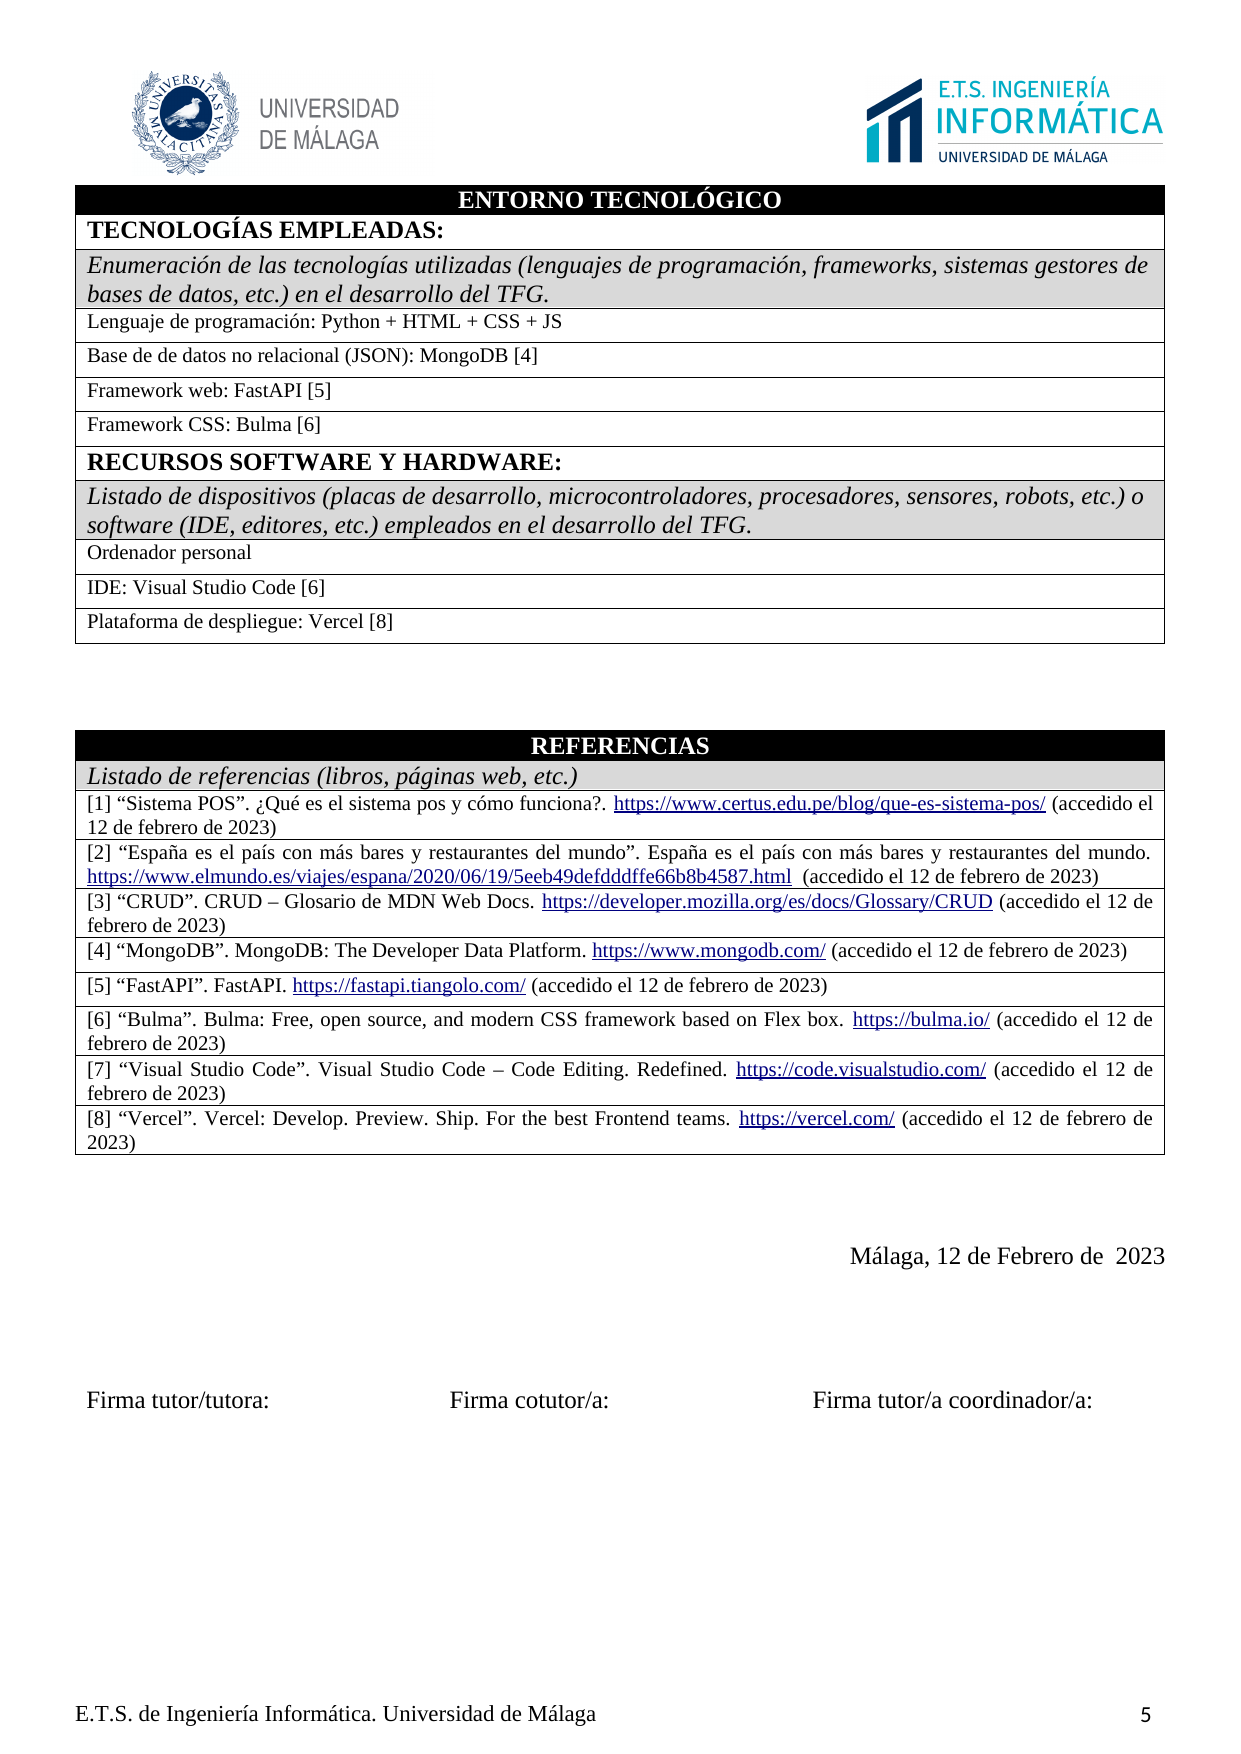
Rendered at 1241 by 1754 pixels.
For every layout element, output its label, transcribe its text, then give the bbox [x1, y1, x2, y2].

table_cell [8] “Vercel”. Vercel: Develop. Preview. Ship. For the best Frontend teams. https://vercel.com/ (accedido el 12 de febrero de 2023) [76, 1106, 1164, 1154]
table_cell Listado de dispositivos (placas de desarrollo, microcontroladores, procesadores, sensores, robots, etc.) o software (IDE, editores, etc.) empleados en el desarrollo del TFG. [76, 481, 1164, 539]
table_cell Lenguaje de programación: Python + HTML + CSS + JS [76, 309, 1164, 342]
table_cell IDE: Visual Studio Code [6] [76, 575, 1164, 608]
table_cell Plataforma de despliegue: Vercel [8] [76, 609, 1164, 643]
table_cell [5] “FastAPI”. FastAPI. https://fastapi.tiangolo.com/ (accedido el 12 de febrero de 2023) [76, 973, 1164, 1006]
table_cell Listado de referencias (libros, páginas web, etc.) [76, 761, 1164, 789]
text Málaga, 12 de Febrero de 2023 [75, 1241, 1165, 1270]
picture [864, 75, 1167, 164]
table_cell [4] “MongoDB”. MongoDB: The Developer Data Platform. https://www.mongodb.com/ (accedido el 12 de febrero de 2023) [76, 938, 1164, 972]
table_cell Framework web: FastAPI [5] [76, 378, 1164, 411]
table_cell Base de de datos no relacional (JSON): MongoDB [4] [76, 343, 1164, 377]
table_cell [6] “Bulma”. Bulma: Free, open source, and modern CSS framework based on Flex box. https://bulma.io/ (accedido el 12 de febrero de 2023) [76, 1007, 1164, 1055]
table_header Firma tutor/a coordinador/a: [801, 1385, 1164, 1528]
table_cell RECURSOS SOFTWARE Y HARDWARE: [76, 447, 1164, 480]
table_cell [1] “Sistema POS”. ¿Qué es el sistema pos y cómo funciona?. https://www.certus.edu.pe/blog/que-es-sistema-pos/ (accedido el 12 de febrero de 2023) [76, 791, 1164, 839]
table_cell [7] “Visual Studio Code”. Visual Studio Code – Code Editing. Redefined. https://code.visualstudio.com/ (accedido el 12 de febrero de 2023) [76, 1056, 1164, 1104]
table_cell [3] “CRUD”. CRUD – Glosario de MDN Web Docs. https://developer.mozilla.org/es/docs/Glossary/CRUD (accedido el 12 de febrero de 2023) [76, 889, 1164, 937]
table_cell TECNOLOGÍAS EMPLEADAS: [76, 215, 1164, 249]
table_header Firma cotutor/a: [438, 1385, 801, 1528]
table_header ENTORNO TECNOLÓGICO [76, 186, 1164, 214]
table_cell Ordenador personal [76, 540, 1164, 573]
table_cell [2] “España es el país con más bares y restaurantes del mundo”. España es el país con más bares y restaurantes del mundo. https://www.elmundo.es/viajes/espana/2020/06/19/5eeb49defdddffe66b8b4587.html (accedido el 12 de febrero de 2023) [76, 840, 1164, 888]
picture [131, 70, 436, 176]
table_cell Framework CSS: Bulma [6] [76, 412, 1164, 446]
table_header REFERENCIAS [76, 731, 1164, 760]
table_cell Enumeración de las tecnologías utilizadas (lenguajes de programación, frameworks, sistemas gestores de bases de datos, etc.) en el desarrollo del TFG. [76, 250, 1164, 307]
table_header Firma tutor/tutora: [75, 1385, 438, 1528]
